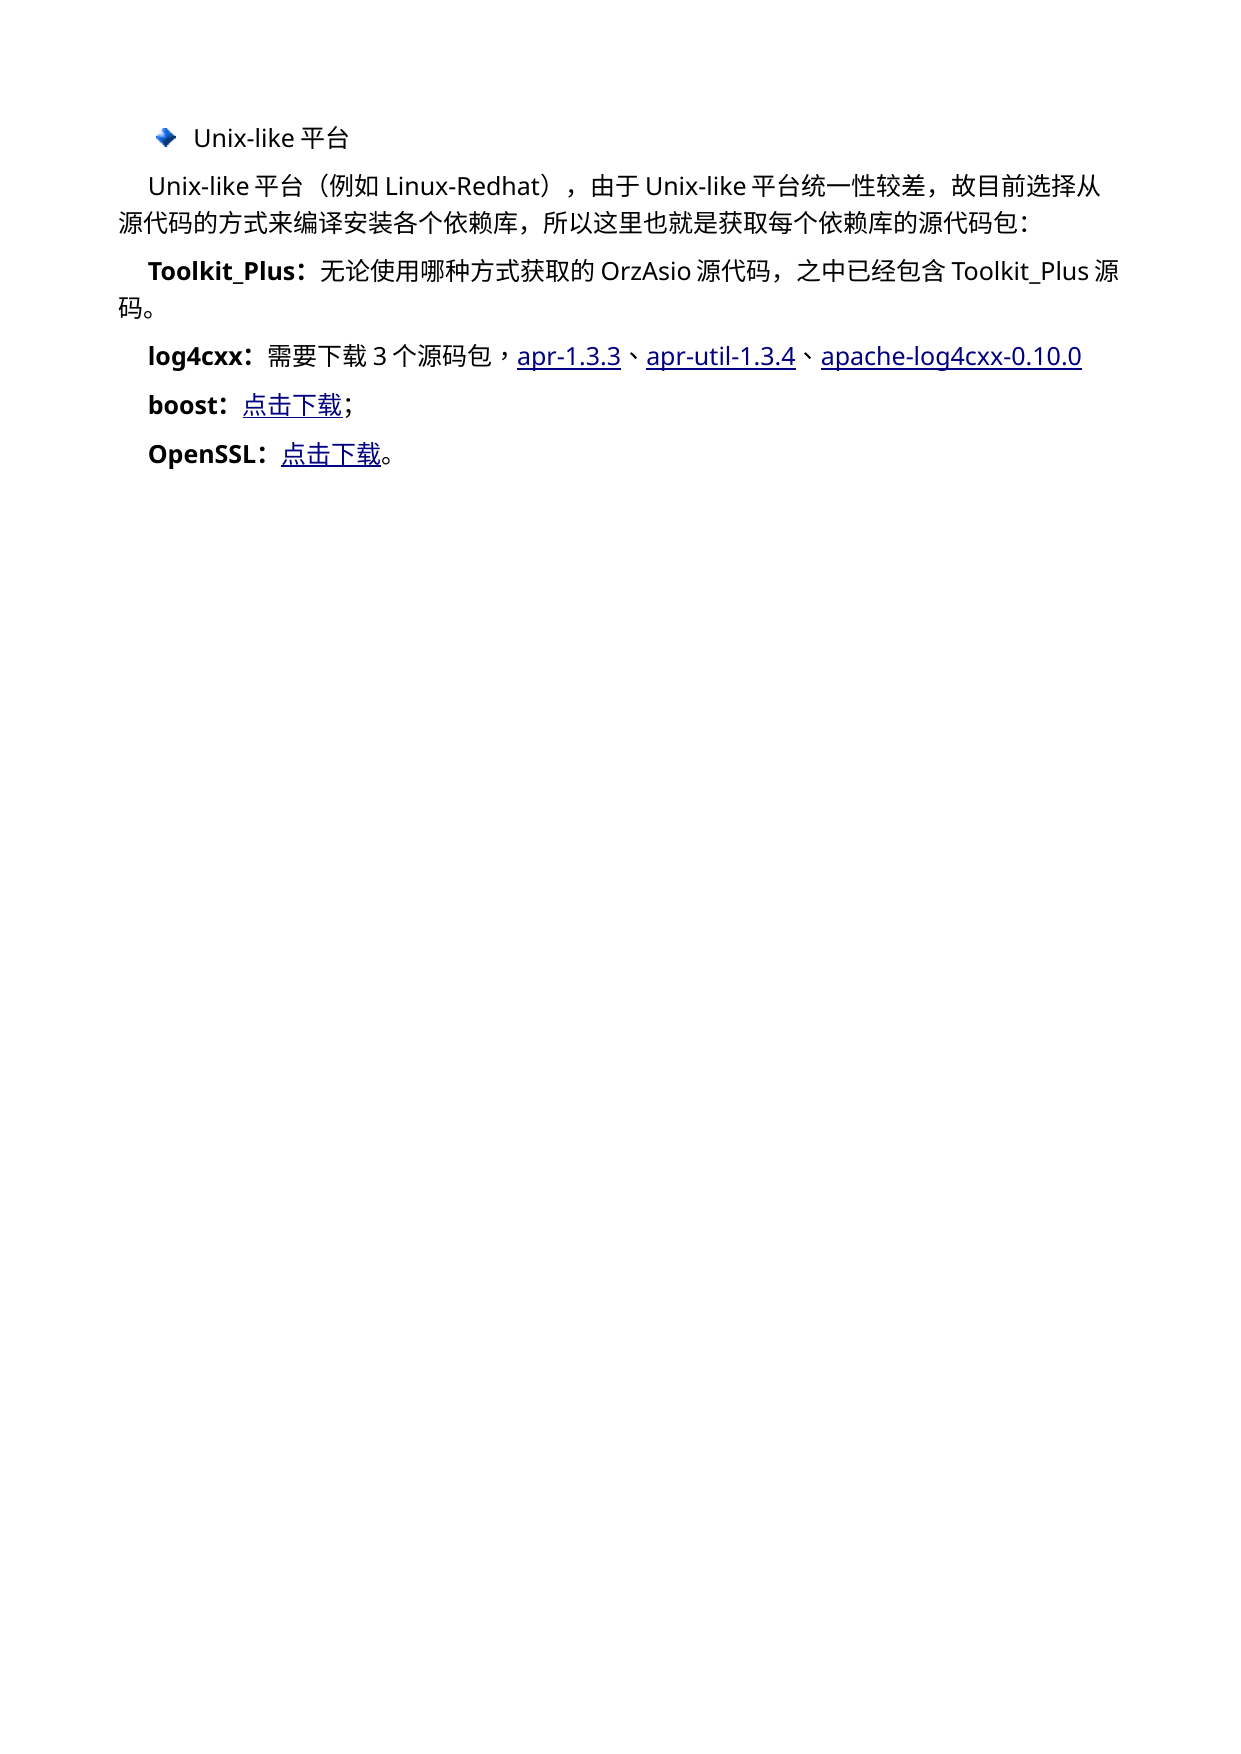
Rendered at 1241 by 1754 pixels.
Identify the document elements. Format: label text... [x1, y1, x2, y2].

text boost：点击下载； [118, 386, 1122, 422]
text log4cxx：需要下载3个源码包，apr-1.3.3、apr-util-1.3.4、apache-log4cxx-0.10.0 [118, 337, 1122, 373]
picture [156, 128, 176, 147]
text Toolkit_Plus：无论使用哪种方式获取的OrzAsio源代码，之中已经包含Toolkit_Plus源码。 [118, 252, 1122, 324]
list Unix-like平台 [156, 118, 1122, 154]
text Unix-like平台（例如Linux-Redhat），由于Unix-like平台统一性较差，故目前选择从源代码的方式来编译安装各个依赖库，所以这里也就是获取每个依赖库的源代码包： [118, 167, 1122, 239]
text OpenSSL：点击下载。 [118, 434, 1122, 471]
